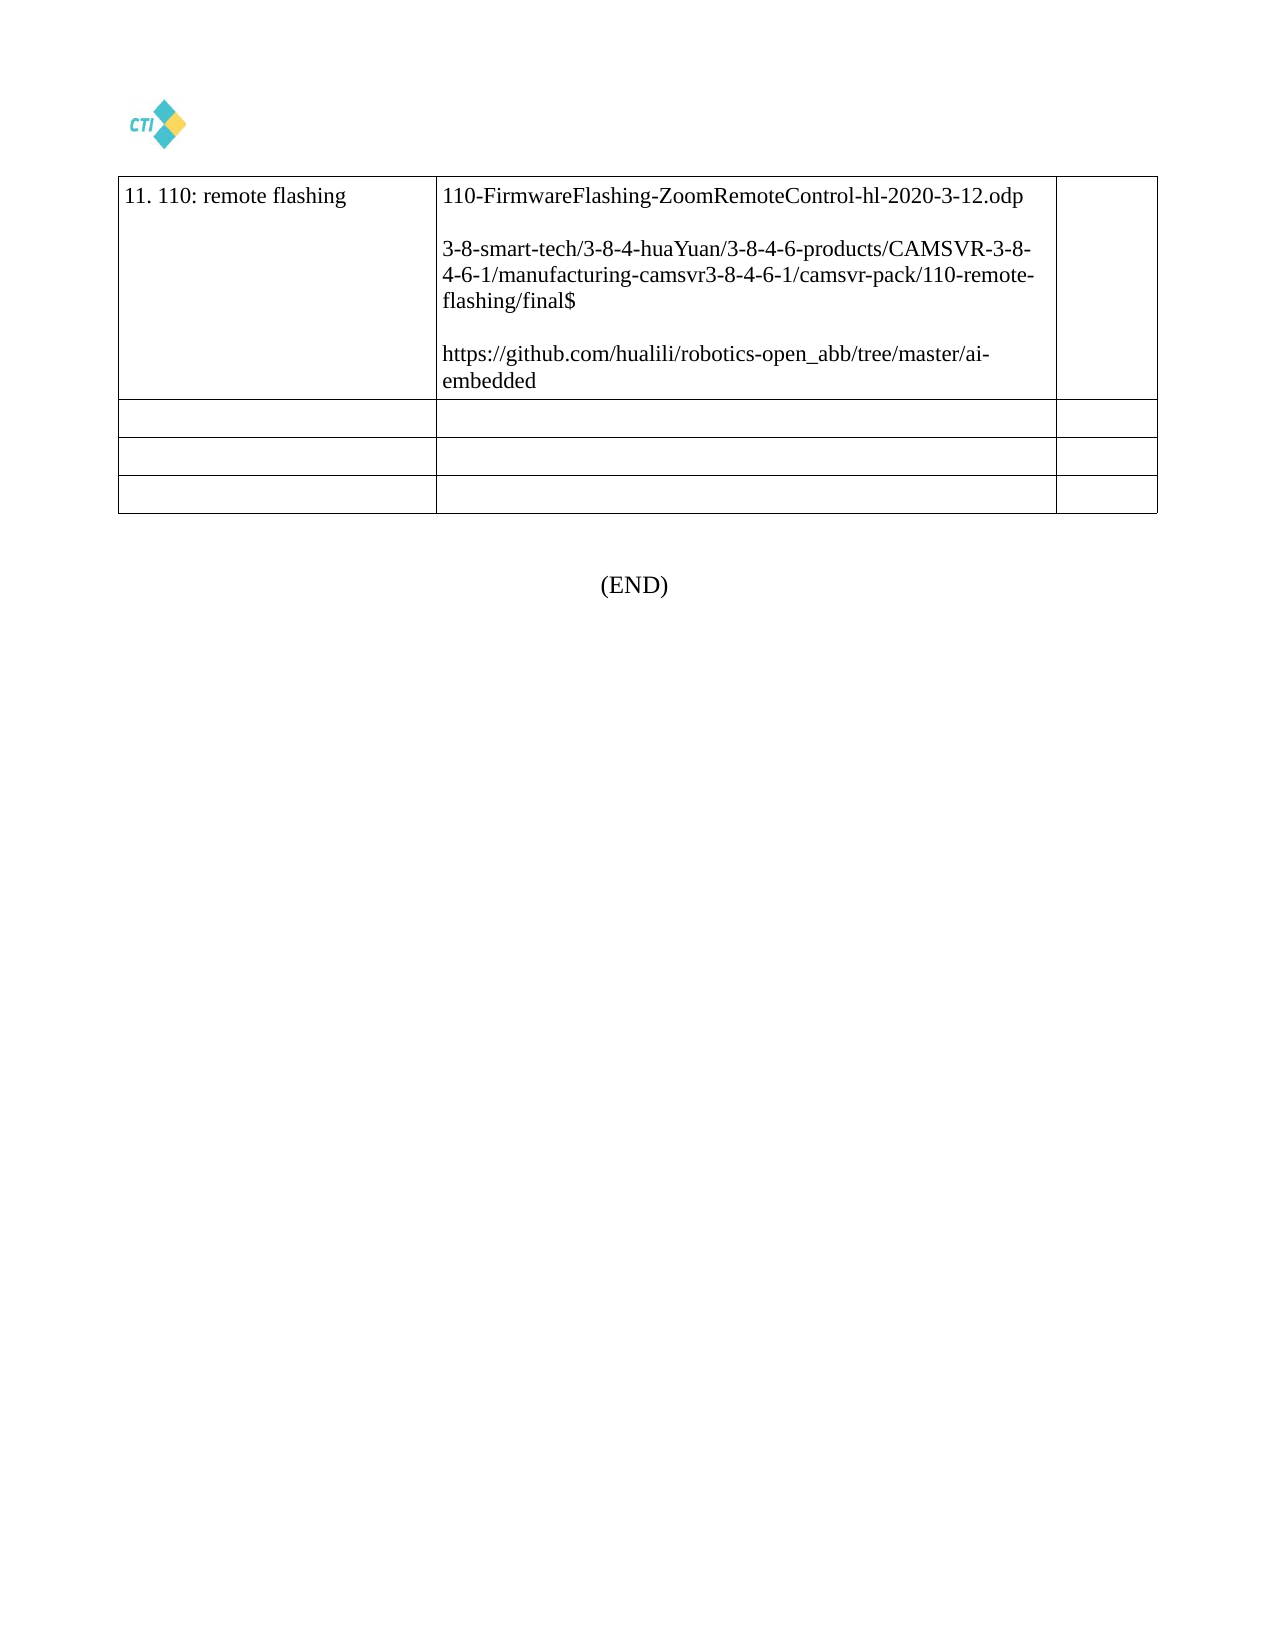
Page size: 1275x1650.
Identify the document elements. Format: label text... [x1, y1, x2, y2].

table_cell [119, 400, 436, 437]
table_cell 110-FirmwareFlashing-ZoomRemoteControl-hl-2020-3-12.odp 3-8-smart-tech/3-8-4-huaYuan/3-8-4-6-products/CAMSVR-3-8-4-6-1/manufacturing-camsvr3-8-4-6-1/camsvr-pack/110-remote-flashing/final$ https://github.com/hualili/robotics-open_abb/tree/master/ai-embedded [437, 177, 1056, 399]
table_cell [1057, 438, 1157, 474]
table_cell [1057, 177, 1157, 399]
table_cell [119, 438, 436, 474]
table_cell [1057, 400, 1157, 437]
table_cell [437, 400, 1056, 437]
table_cell [1057, 476, 1157, 512]
text (END) [118, 570, 1157, 599]
picture [129, 96, 187, 151]
table_cell [437, 438, 1056, 474]
table_cell [437, 476, 1056, 512]
table_cell [119, 476, 436, 512]
table_cell 11. 110: remote flashing [119, 177, 436, 399]
